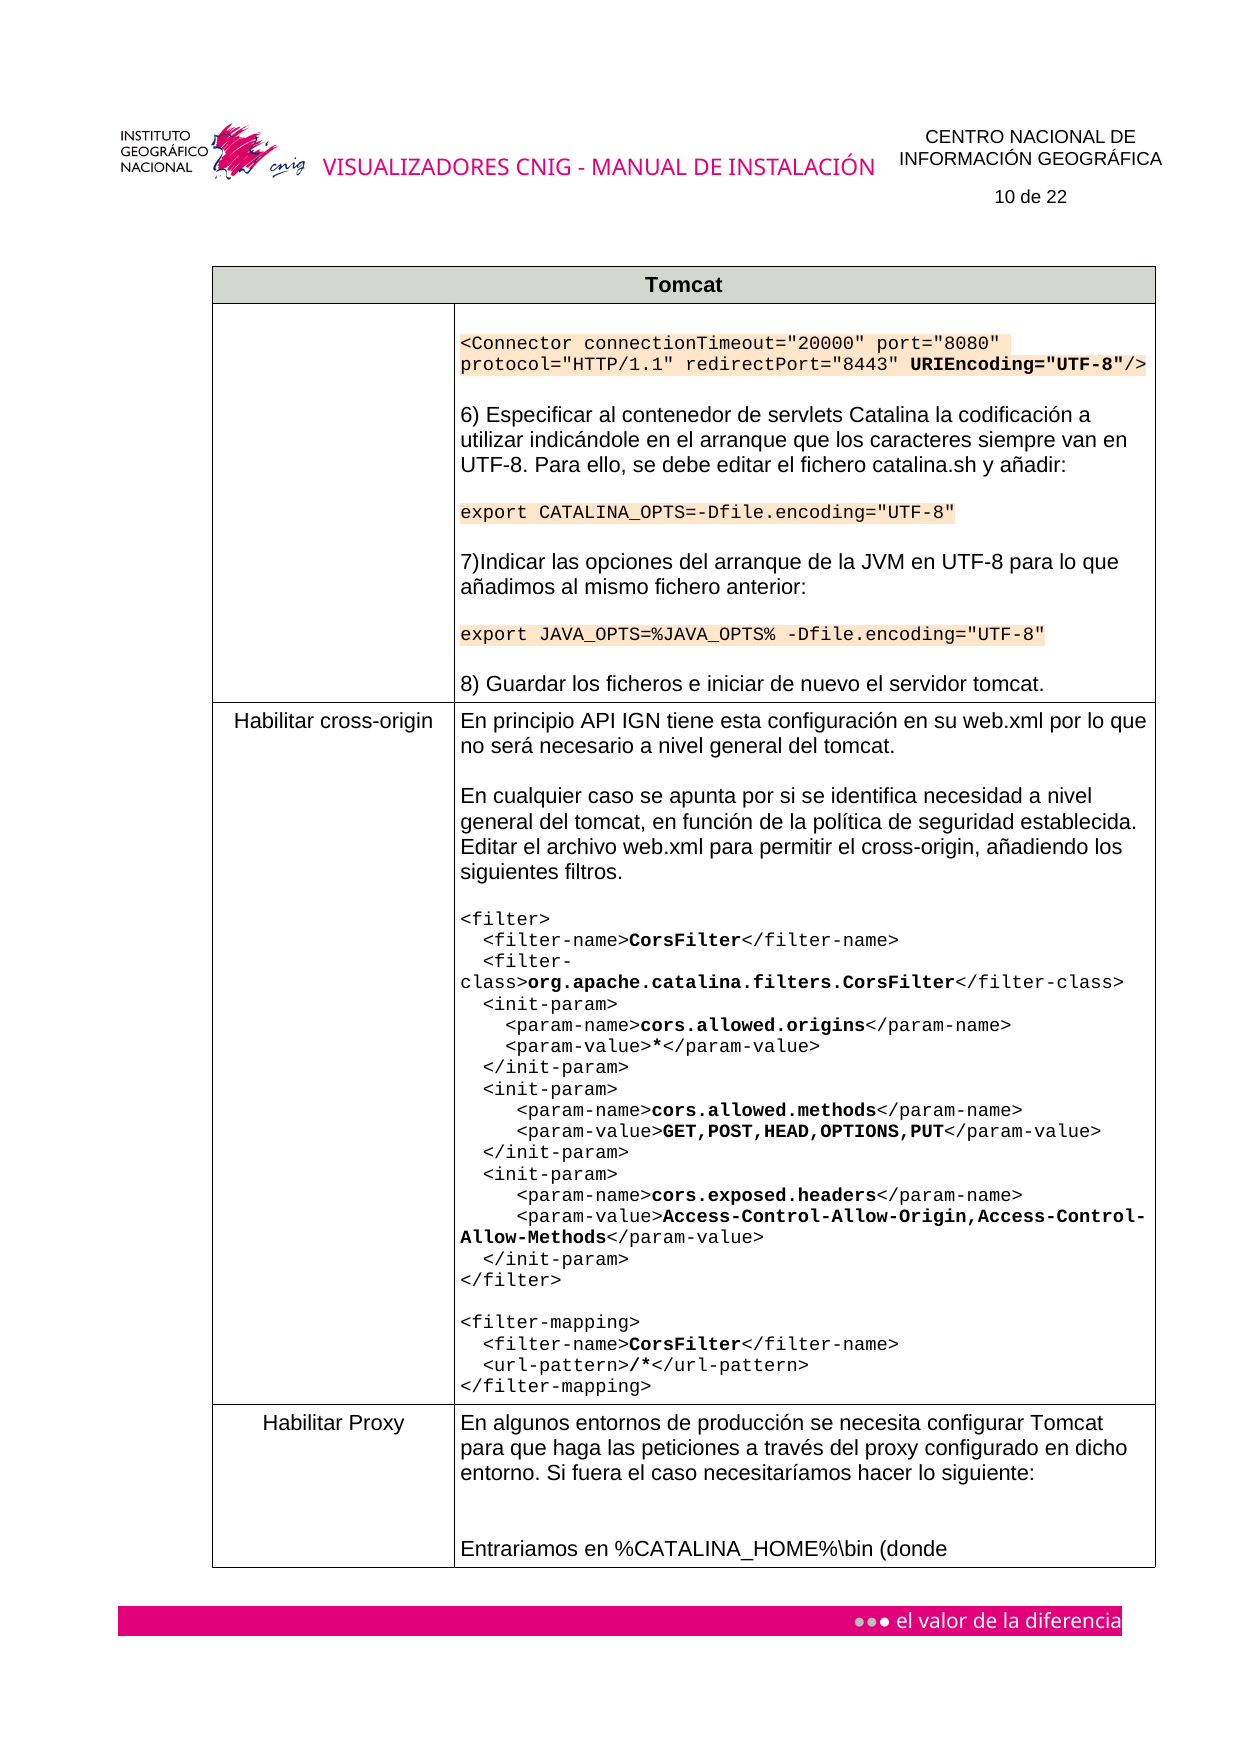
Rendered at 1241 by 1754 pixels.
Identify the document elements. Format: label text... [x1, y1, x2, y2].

table_cell Habilitar cross-origin [213, 703, 454, 1404]
picture [118, 118, 307, 183]
table_cell [213, 304, 454, 702]
table_cell Habilitar Proxy [213, 1405, 454, 1567]
table_header Tomcat [213, 267, 1155, 303]
table_cell En principio API IGN tiene esta configuración en su web.xml por lo que no será necesario a nivel general del tomcat. En cualquier caso se apunta por si se identifica necesidad a nivel general del tomcat, en función de la política de seguridad establecida. Editar el archivo web.xml para permitir el cross-origin, añadiendo los siguientes filtros. <filter> <filter-name>CorsFilter</filter-name> <filter-class>org.apache.catalina.filters.CorsFilter</filter-class> <init-param> <param-name>cors.allowed.origins</param-name> <param-value>*</param-value> </init-param> <init-param> <param-name>cors.allowed.methods</param-name> <param-value>GET,POST,HEAD,OPTIONS,PUT</param-value> </init-param> <init-param> <param-name>cors.exposed.headers</param-name> <param-value>Access-Control-Allow-Origin,Access-Control-Allow-Methods</param-value> </init-param> </filter> <filter-mapping> <filter-name>CorsFilter</filter-name> <url-pattern>/*</url-pattern> </filter-mapping> [455, 703, 1155, 1404]
table_cell <Connector connectionTimeout="20000" port="8080" protocol="HTTP/1.1" redirectPort="8443" URIEncoding="UTF-8"/> 6) Especificar al contenedor de servlets Catalina la codificación a utilizar indicándole en el arranque que los caracteres siempre van en UTF-8. Para ello, se debe editar el fichero catalina.sh y añadir: export CATALINA_OPTS=-Dfile.encoding="UTF-8" 7)Indicar las opciones del arranque de la JVM en UTF-8 para lo que añadimos al mismo fichero anterior: export JAVA_OPTS=%JAVA_OPTS% -Dfile.encoding="UTF-8" 8) Guardar los ficheros e iniciar de nuevo el servidor tomcat. [455, 304, 1155, 702]
table_cell En algunos entornos de producción se necesita configurar Tomcat para que haga las peticiones a través del proxy configurado en dicho entorno. Si fuera el caso necesitaríamos hacer lo siguiente: Entrariamos en %CATALINA_HOME%\bin (donde [455, 1405, 1155, 1567]
